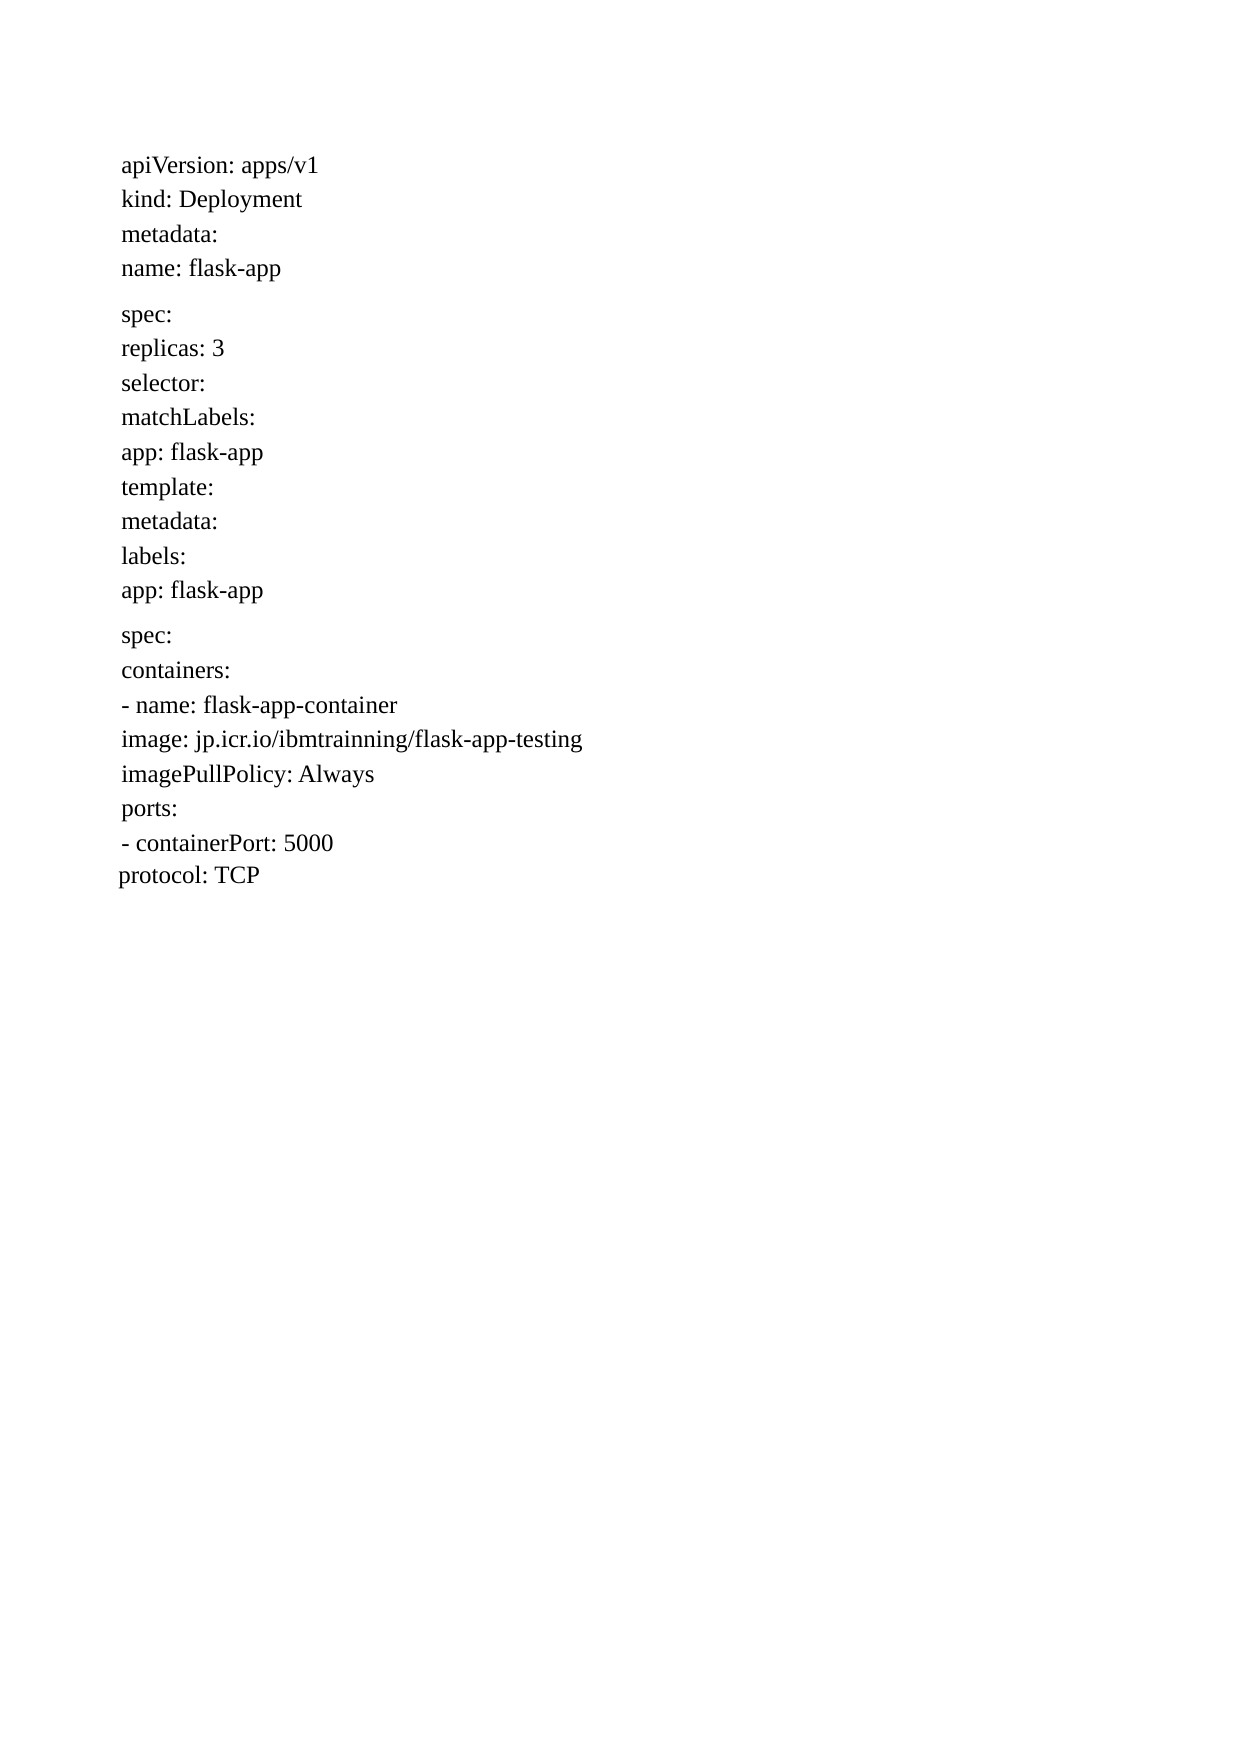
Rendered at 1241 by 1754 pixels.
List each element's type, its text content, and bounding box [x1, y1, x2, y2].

table_header replicas: 3 [118, 330, 238, 365]
table_header - name: flask-app-container [118, 687, 410, 721]
table_header apiVersion: apps/v1 [118, 147, 331, 181]
table_header imagePullPolicy: Always [118, 756, 388, 791]
table_header spec: [118, 618, 186, 652]
table_header name: flask-app [118, 251, 295, 285]
table_header app: flask-app [118, 573, 277, 607]
table_header metadata: [118, 503, 232, 538]
table_header image: jp.icr.io/ibmtrainning/flask-app-testing [118, 721, 594, 756]
table_header containers: [118, 652, 244, 687]
table_header [118, 607, 136, 618]
table_header [118, 285, 136, 296]
table_header template: [118, 469, 227, 503]
table_header ports: [118, 791, 191, 825]
table_header kind: Deployment [118, 181, 315, 216]
table_header selector: [118, 365, 219, 399]
table_header app: flask-app [118, 434, 277, 469]
table_header metadata: [118, 216, 232, 251]
table_header labels: [118, 538, 199, 572]
text protocol: TCP [118, 860, 1122, 888]
table_header - containerPort: 5000 [118, 825, 347, 860]
table_header spec: [118, 296, 186, 330]
table_header matchLabels: [118, 400, 269, 434]
